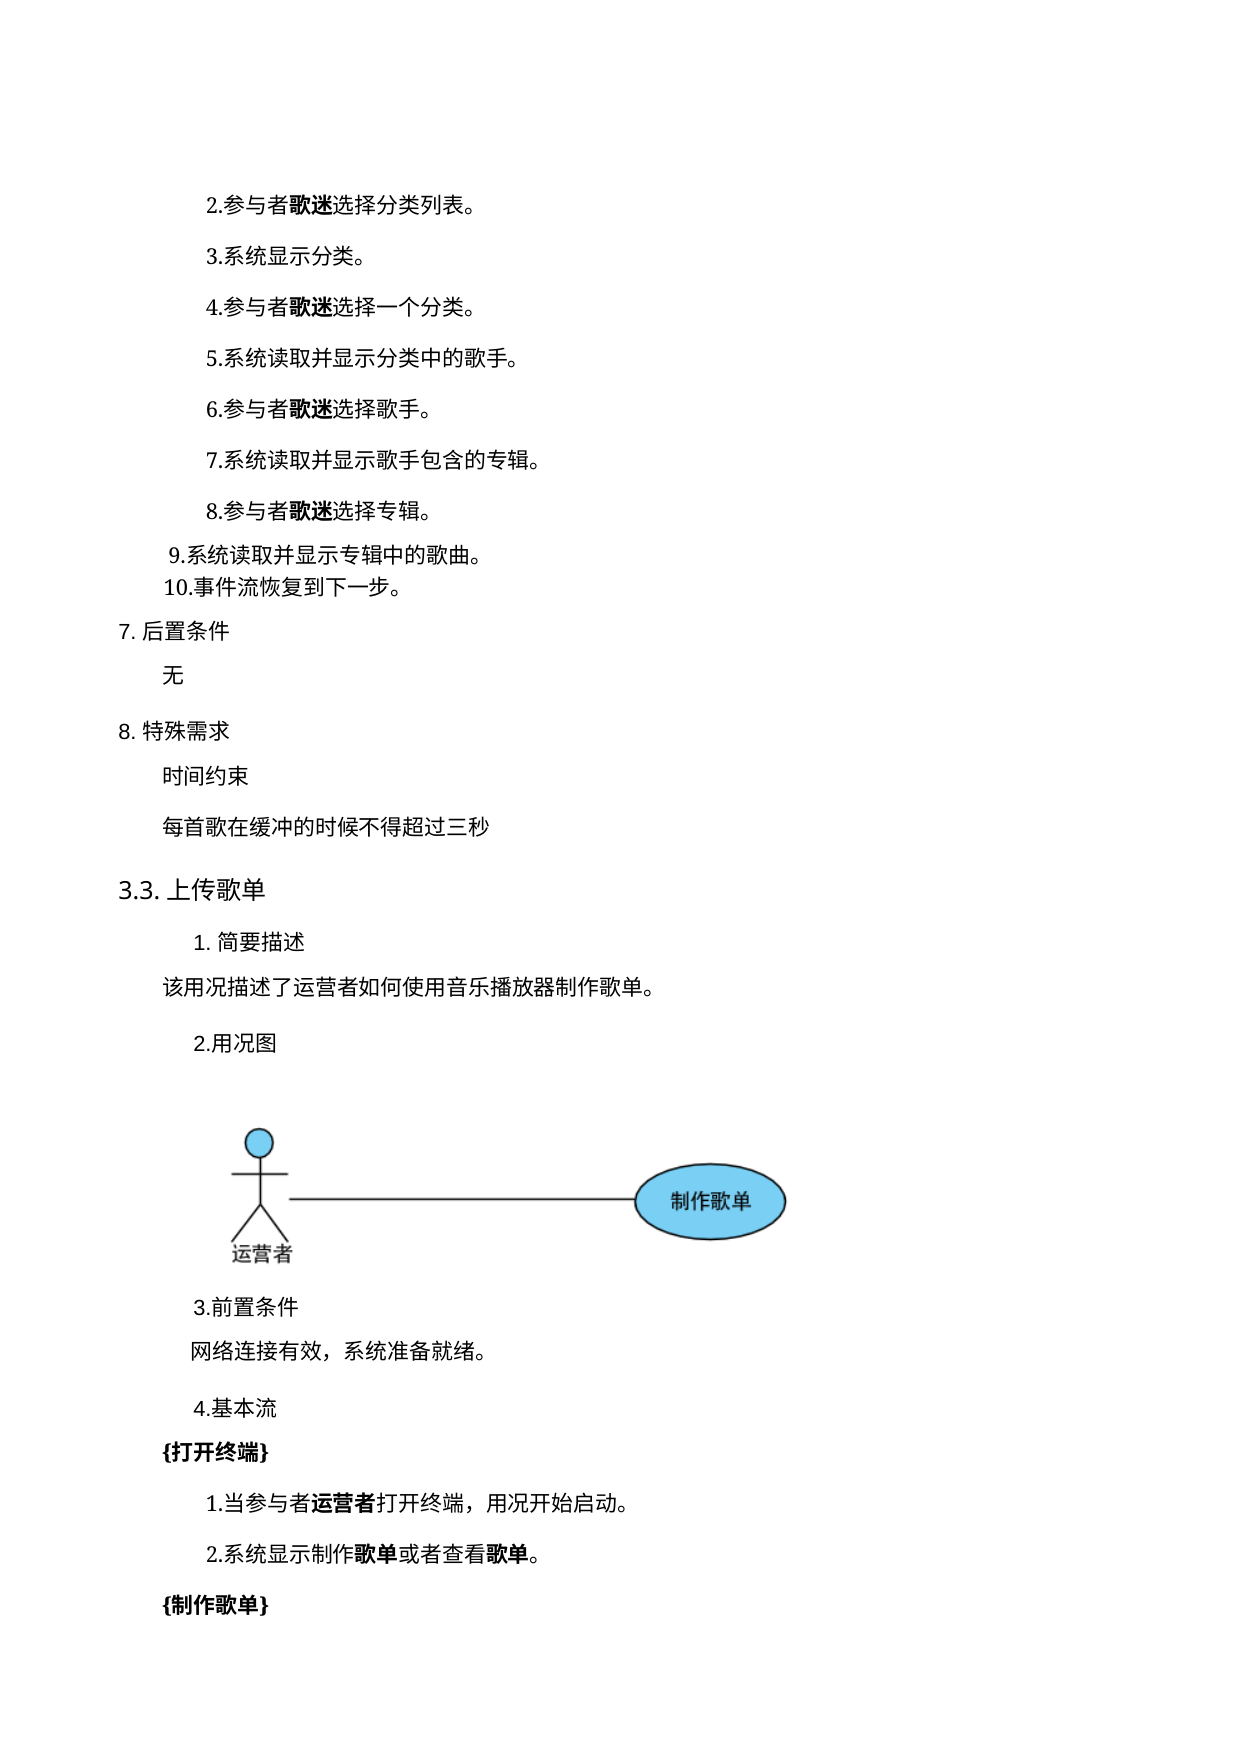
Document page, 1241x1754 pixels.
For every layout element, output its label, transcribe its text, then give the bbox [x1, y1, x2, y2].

picture [186, 1073, 795, 1283]
text {打开终端} [118, 1435, 1122, 1467]
text {制作歌单} [118, 1588, 1122, 1620]
text 5.系统读取并显示分类中的歌手。 [118, 341, 1122, 372]
text 6.参与者歌迷选择歌手。 [118, 392, 1122, 423]
text 该用况描述了运营者如何使用音乐播放器制作歌单。 [118, 970, 1122, 1001]
subtitle 1. 简要描述 [118, 925, 1122, 957]
text 每首歌在缓冲的时候不得超过三秒 [118, 809, 1122, 841]
text 7.系统读取并显示歌手包含的专辑。 [118, 443, 1122, 474]
text 3.系统显示分类。 [118, 239, 1122, 270]
text 1.当参与者运营者打开终端，用况开始启动。 [118, 1486, 1122, 1518]
subtitle 2.用况图 [118, 1026, 1122, 1057]
text 2.参与者歌迷选择分类列表。 [118, 188, 1122, 219]
subtitle 上传歌单 [118, 870, 1122, 906]
text 9.系统读取并显示专辑中的歌曲。 [118, 538, 1122, 570]
text 时间约束 [118, 759, 1122, 790]
text 10.事件流恢复到下一步。 [118, 570, 1122, 602]
text 无 [118, 658, 1122, 690]
text 2.系统显示制作歌单或者查看歌单。 [118, 1537, 1122, 1569]
text 4.参与者歌迷选择一个分类。 [118, 290, 1122, 321]
subtitle 后置条件 [118, 614, 1122, 645]
subtitle 特殊需求 [118, 714, 1122, 746]
text 8.参与者歌迷选择专辑。 [118, 494, 1122, 526]
text 网络连接有效，系统准备就绪。 [118, 1334, 1122, 1366]
subtitle 4.基本流 [118, 1391, 1122, 1422]
subtitle 3.前置条件 [118, 1290, 1122, 1322]
